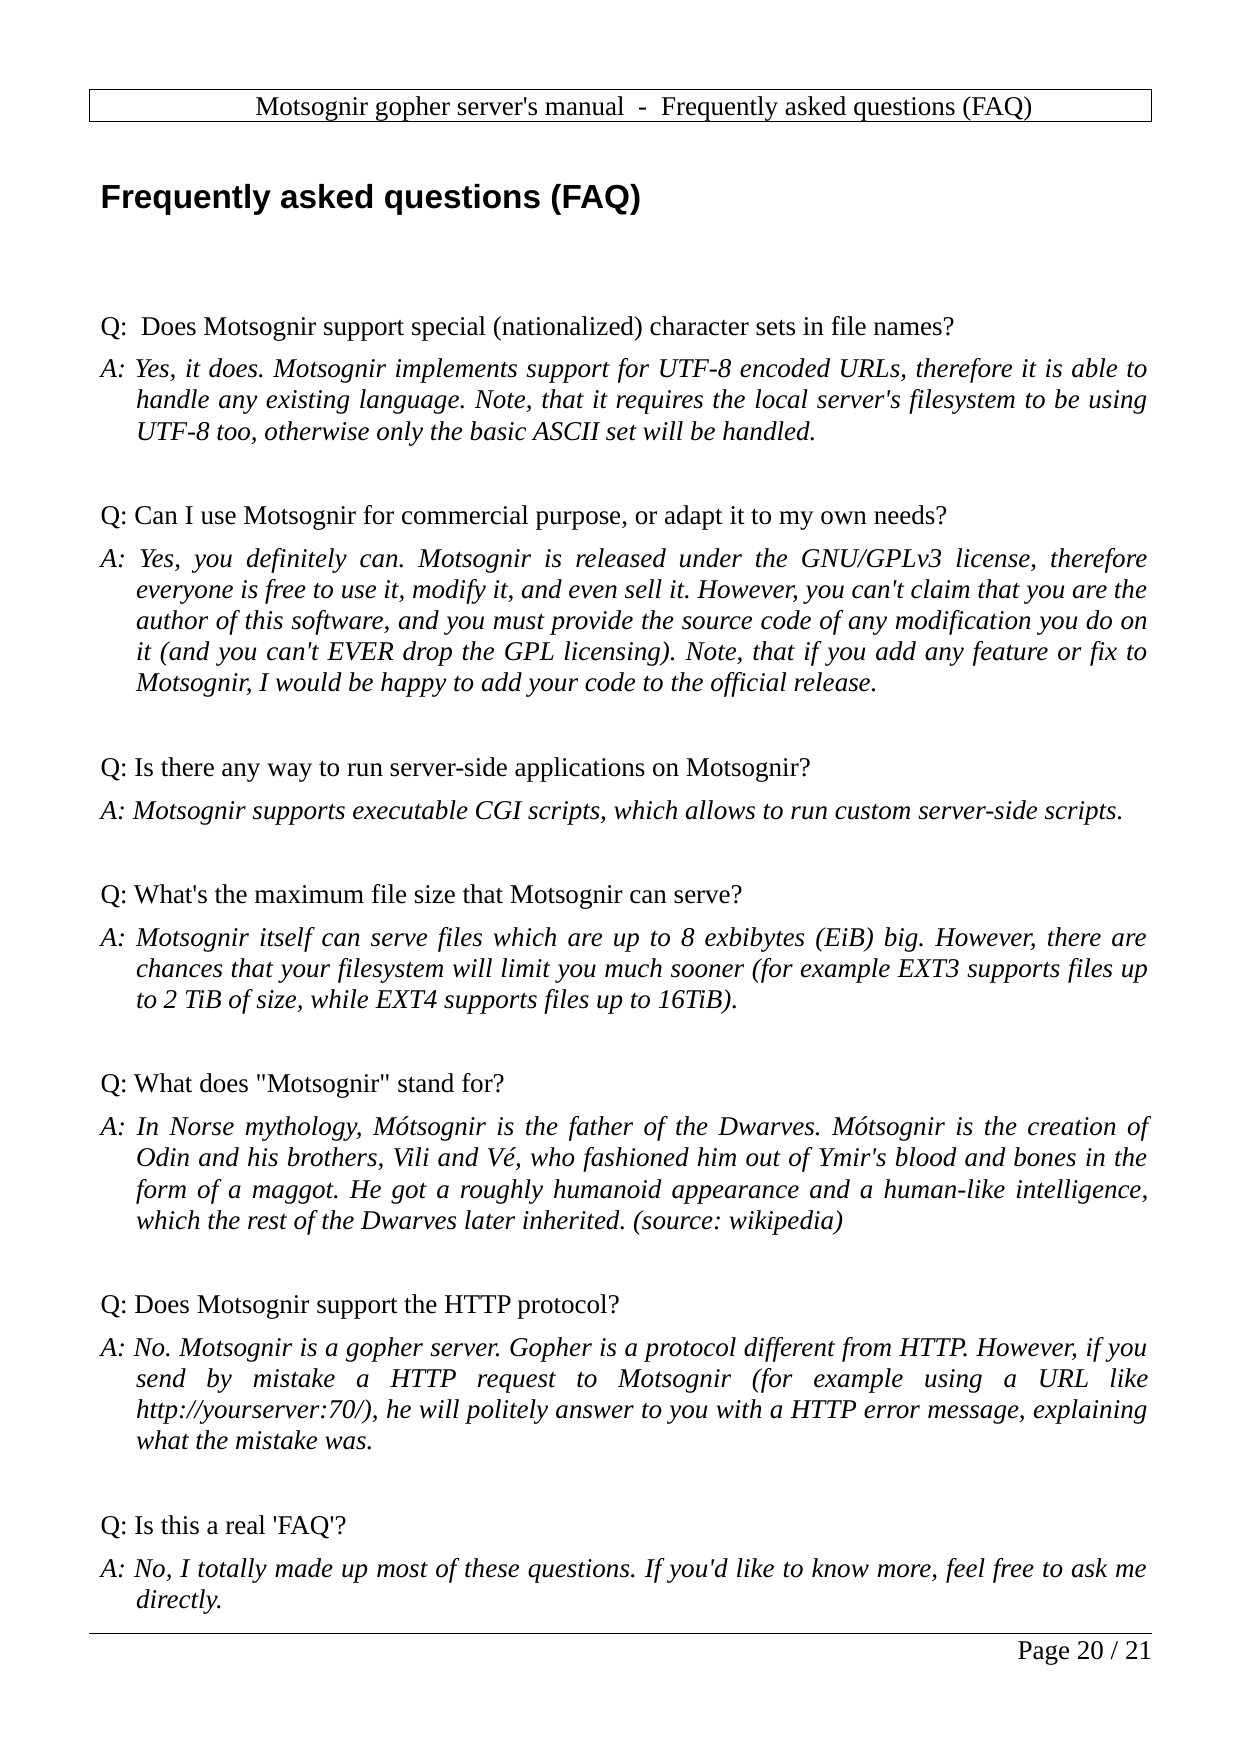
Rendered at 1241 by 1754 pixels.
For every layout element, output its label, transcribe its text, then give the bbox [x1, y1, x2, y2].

text Q: Does Motsognir support the HTTP protocol? [100, 1288, 1152, 1319]
text Q: Is there any way to run server-side applications on Motsognir? [100, 751, 1152, 782]
text Q: Can I use Motsognir for commercial purpose, or adapt it to my own needs? [100, 499, 1152, 530]
text A: In Norse mythology, Mótsognir is the father of the Dwarves. Mótsognir is the creation of Odin and his brothers, Vili and Vé, who fashioned him out of Ymir's blood and bones in the form of a maggot. He got a roughly humanoid appearance and a human-like intelligence, which the rest of the Dwarves later inherited. (source: wikipedia) [100, 1110, 1152, 1235]
text Q: What does "Motsognir" stand for? [100, 1067, 1152, 1099]
text Q: What's the maximum file size that Motsognir can serve? [100, 878, 1152, 909]
text A: Motsognir supports executable CGI scripts, which allows to run custom server-side scripts. [100, 794, 1152, 825]
text A: Yes, it does. Motsognir implements support for UTF-8 encoded URLs, therefore it is able to handle any existing language. Note, that it requires the local server's filesystem to be using UTF-8 too, otherwise only the basic ASCII set will be handled. [100, 352, 1152, 446]
text Q: Does Motsognir support special (nationalized) character sets in file names? [100, 309, 1152, 341]
text A: Motsognir itself can serve files which are up to 8 exbibytes (EiB) big. However, there are chances that your filesystem will limit you much sooner (for example EXT3 supports files up to 2 TiB of size, while EXT4 supports files up to 16TiB). [100, 921, 1152, 1014]
text A: No. Motsognir is a gopher server. Gopher is a protocol different from HTTP. However, if you send by mistake a HTTP request to Motsognir (for example using a URL like http://yourserver:70/), he will politely answer to you with a HTTP error message, explaining what the mistake was. [100, 1331, 1152, 1456]
text A: Yes, you definitely can. Motsognir is released under the GNU/GPLv3 license, therefore everyone is free to use it, modify it, and even sell it. However, you can't claim that you are the author of this software, and you must provide the source code of any modification you do on it (and you can't EVER drop the GPL licensing). Note, that if you add any feature or fix to Motsognir, I would be happy to add your code to the official release. [100, 542, 1152, 698]
text A: No, I totally made up most of these questions. If you'd like to know more, feel free to ask me directly. [100, 1552, 1152, 1614]
text Q: Is this a real 'FAQ'? [100, 1509, 1152, 1540]
subtitle Frequently asked questions (FAQ) [100, 177, 1152, 215]
